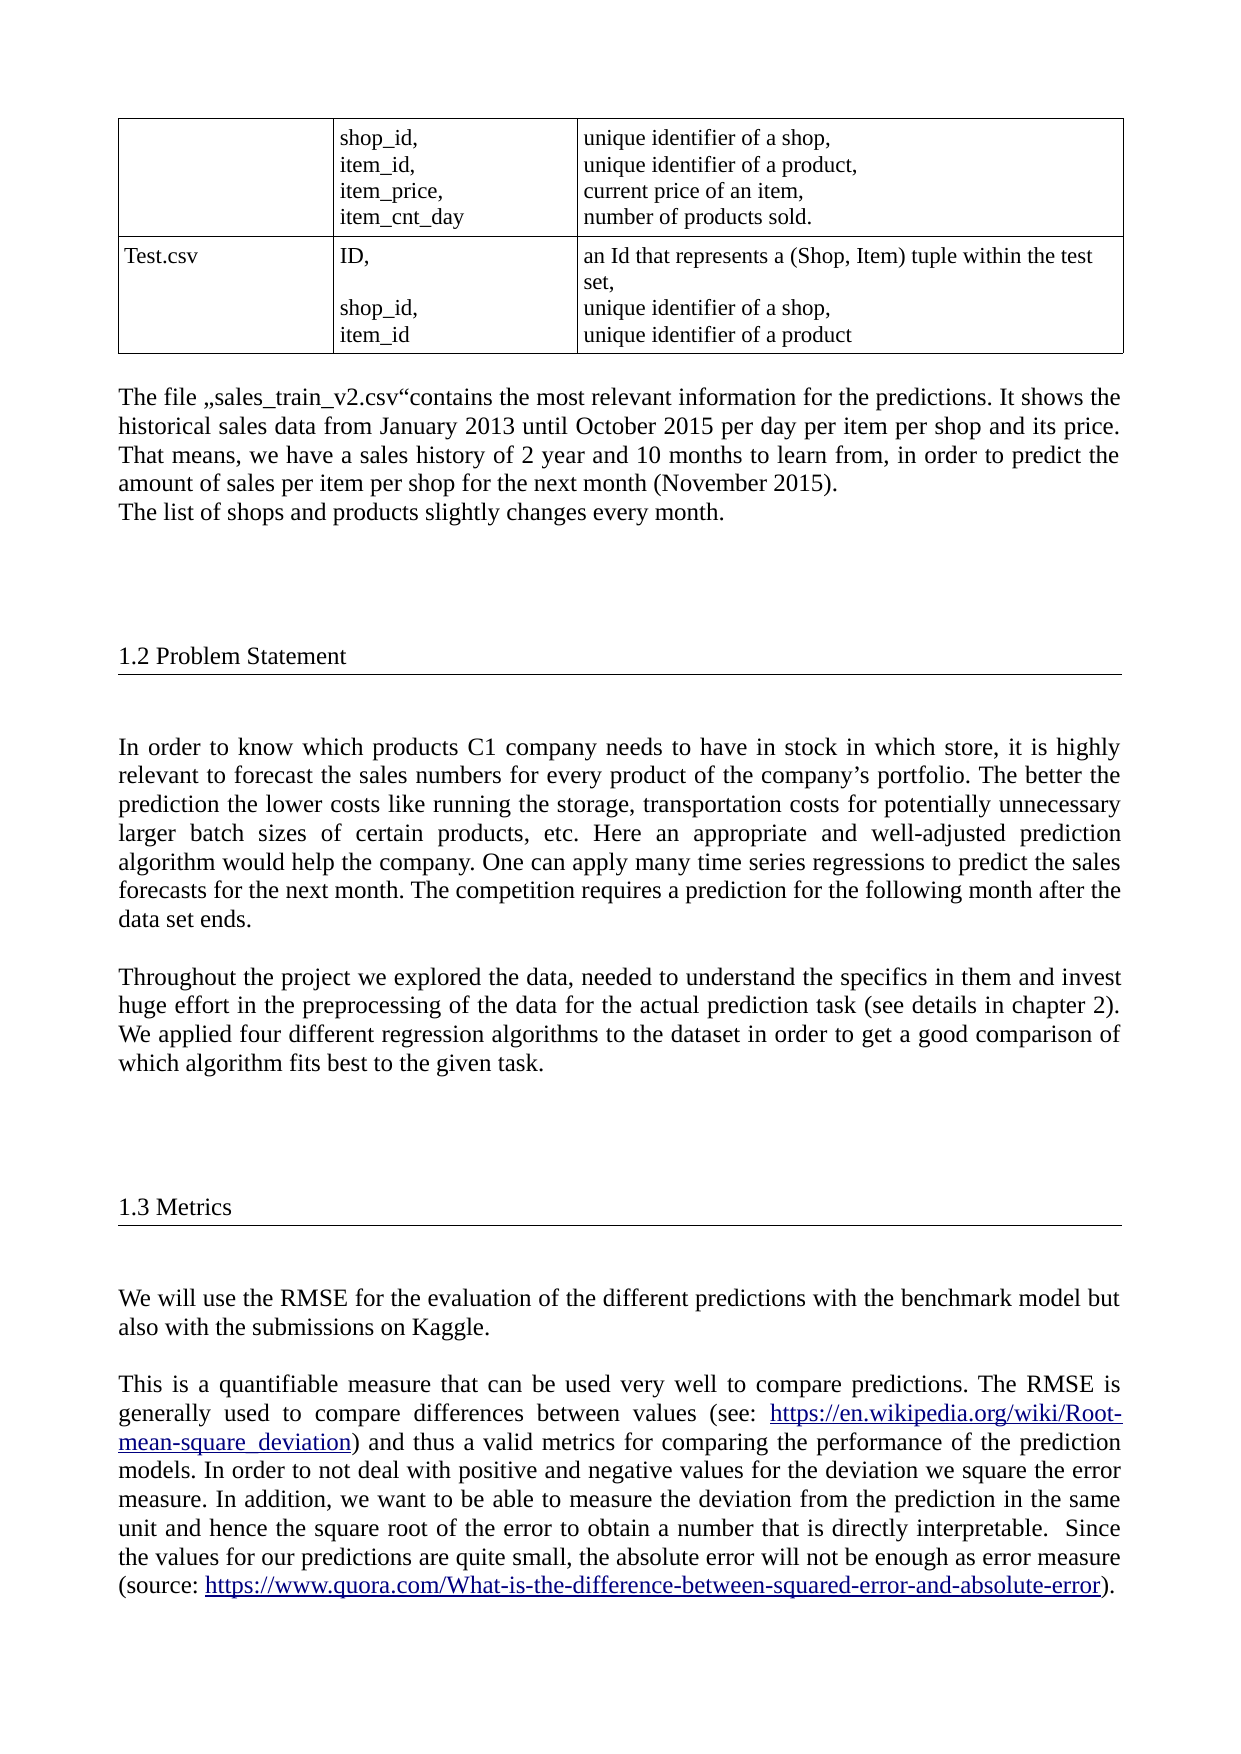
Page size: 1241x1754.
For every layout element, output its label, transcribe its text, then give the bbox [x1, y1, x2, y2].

text The list of shops and products slightly changes every month. [118, 497, 1122, 526]
text This is a quantifiable measure that can be used very well to compare predictions. The RMSE is generally used to compare differences between values (see: https://en.wikipedia.org/wiki/Root-mean-square_deviation) and thus a valid metrics for comparing the performance of the prediction models. In order to not deal with positive and negative values for the deviation we square the error measure. In addition, we want to be able to measure the deviation from the prediction in the same unit and hence the square root of the error to obtain a number that is directly interpretable. Since the values for our predictions are quite small, the absolute error will not be enough as error measure (source: https://www.quora.com/What-is-the-difference-between-squared-error-and-absolute-error). [118, 1369, 1122, 1599]
text 1.2 Problem Statement [118, 641, 1122, 674]
text Throughout the project we explored the data, needed to understand the specifics in them and invest huge effort in the preprocessing of the data for the actual prediction task (see details in chapter 2). We applied four different regression algorithms to the dataset in order to get a good comparison of which algorithm fits best to the given task. [118, 962, 1122, 1077]
text We will use the RMSE for the evaluation of the different predictions with the benchmark model but also with the submissions on Kaggle. [118, 1283, 1122, 1340]
text 1.3 Metrics [118, 1192, 1122, 1225]
table_cell an Id that represents a (Shop, Item) tuple within the test set, unique identifier of a shop, unique identifier of a product [578, 237, 1123, 353]
text In order to know which products C1 company needs to have in stock in which store, it is highly relevant to forecast the sales numbers for every product of the company’s portfolio. The better the prediction the lower costs like running the storage, transportation costs for potentially unnecessary larger batch sizes of certain products, etc. Here an appropriate and well-adjusted prediction algorithm would help the company. One can apply many time series regressions to predict the sales forecasts for the next month. The competition requires a prediction for the following month after the data set ends. [118, 732, 1122, 933]
table_cell shop_id, item_id, item_price, item_cnt_day [334, 119, 577, 236]
text The file „sales_train_v2.csv“contains the most relevant information for the predictions. It shows the historical sales data from January 2013 until October 2015 per day per item per shop and its price. That means, we have a sales history of 2 year and 10 months to learn from, in order to predict the amount of sales per item per shop for the next month (November 2015). [118, 382, 1122, 497]
table_cell unique identifier of a shop, unique identifier of a product, current price of an item, number of products sold. [578, 119, 1123, 236]
table_cell ID, shop_id, item_id [334, 237, 577, 353]
table_cell [119, 119, 333, 236]
table_cell Test.csv [119, 237, 333, 353]
